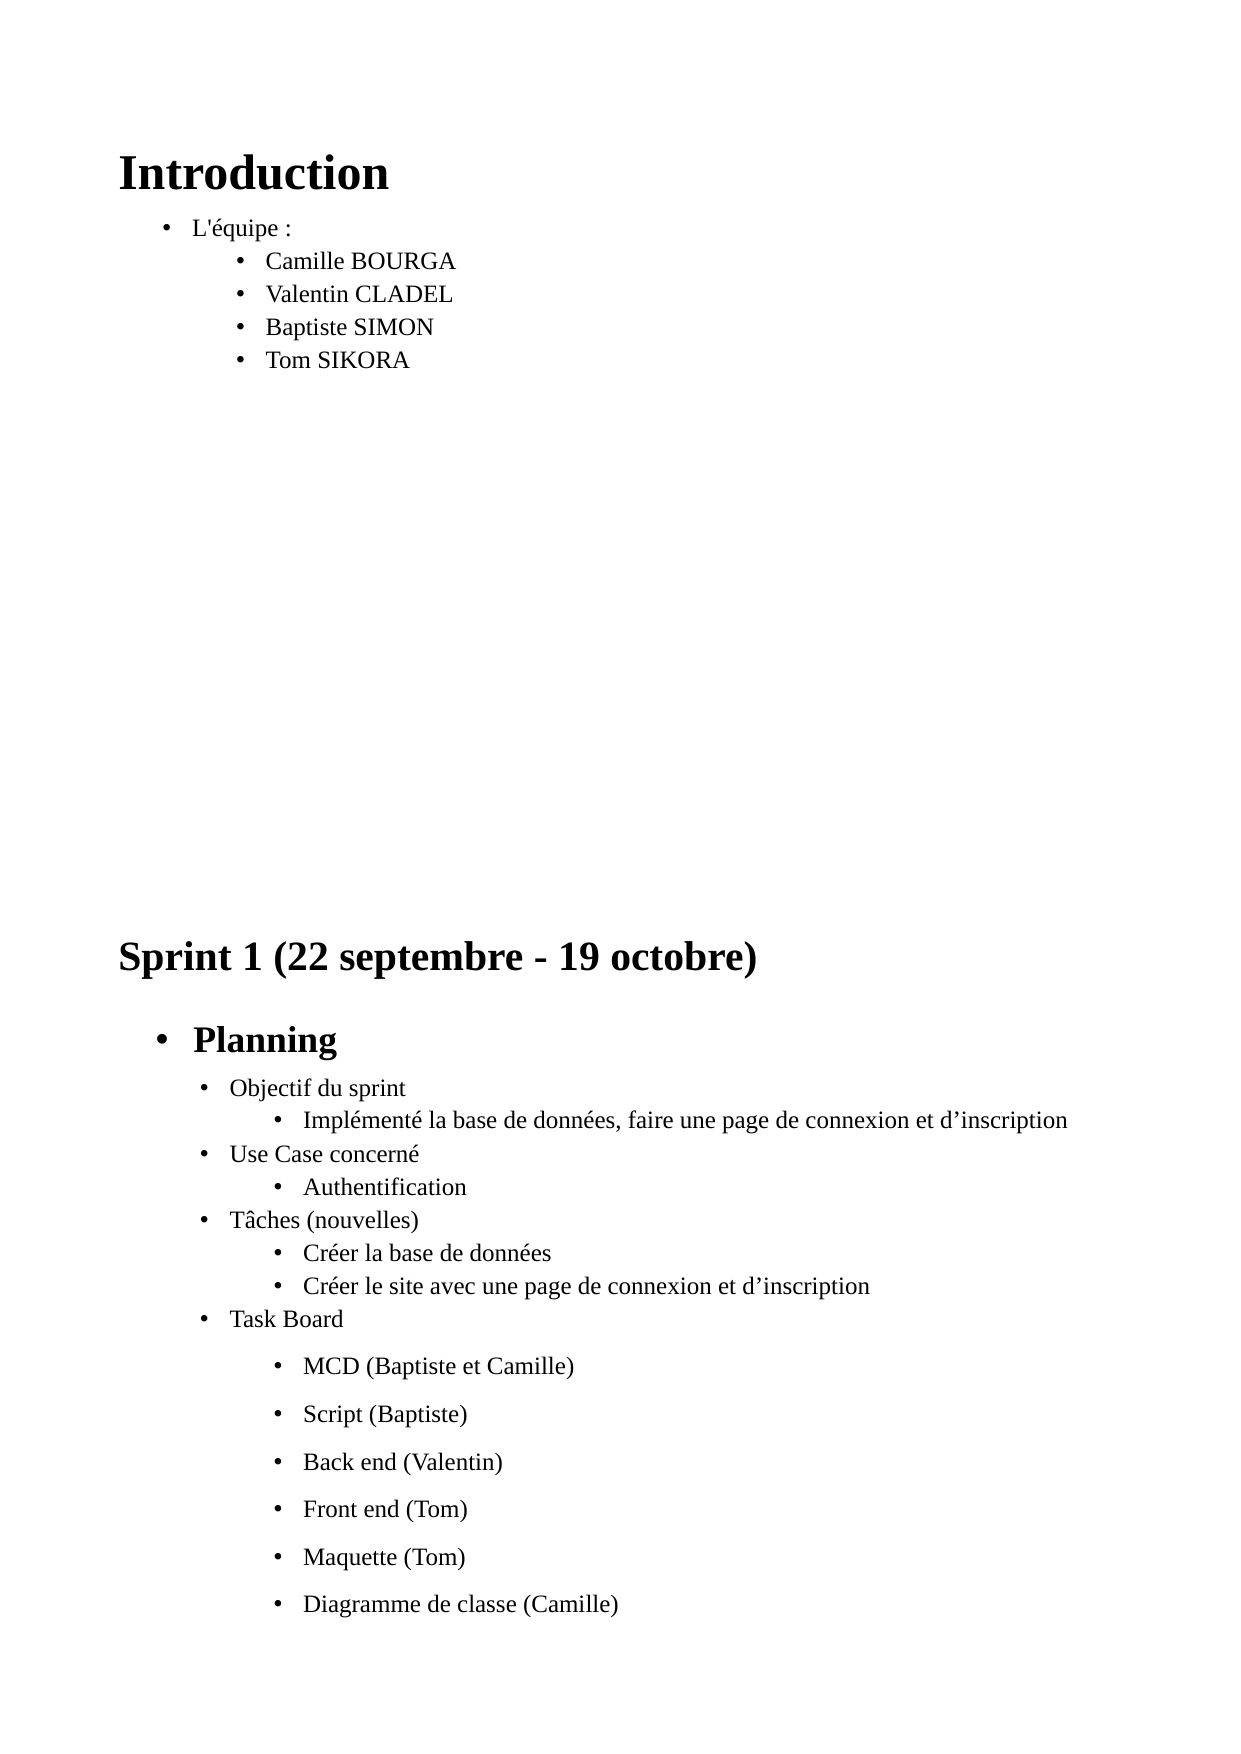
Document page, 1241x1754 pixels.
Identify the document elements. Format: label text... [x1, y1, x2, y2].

list Authentification [273, 1172, 1122, 1200]
list Valentin CLADEL [236, 279, 1122, 308]
subtitle Introduction [118, 143, 1122, 201]
list Objectif du sprint [200, 1073, 1122, 1101]
list Créer la base de données [273, 1238, 1122, 1266]
list Diagramme de classe (Camille) [273, 1589, 1122, 1618]
list Camille BOURGA [236, 246, 1122, 275]
list Script (Baptiste) [273, 1399, 1122, 1428]
list Task Board [200, 1304, 1122, 1332]
list Front end (Tom) [273, 1494, 1122, 1523]
list Implémenté la base de données, faire une page de connexion et d’inscription [273, 1106, 1122, 1134]
list MCD (Baptiste et Camille) [273, 1351, 1122, 1380]
list Back end (Valentin) [273, 1447, 1122, 1475]
list Tom SIKORA [236, 345, 1122, 374]
list L'équipe : [162, 213, 1122, 242]
list Créer le site avec une page de connexion et d’inscription [273, 1271, 1122, 1299]
list Baptiste SIMON [236, 312, 1122, 341]
list Maquette (Tom) [273, 1542, 1122, 1571]
list Use Case concerné [200, 1139, 1122, 1167]
list Tâches (nouvelles) [200, 1205, 1122, 1233]
list Planning [156, 1017, 1122, 1060]
subtitle Sprint 1 (22 septembre - 19 octobre) [118, 932, 1122, 979]
